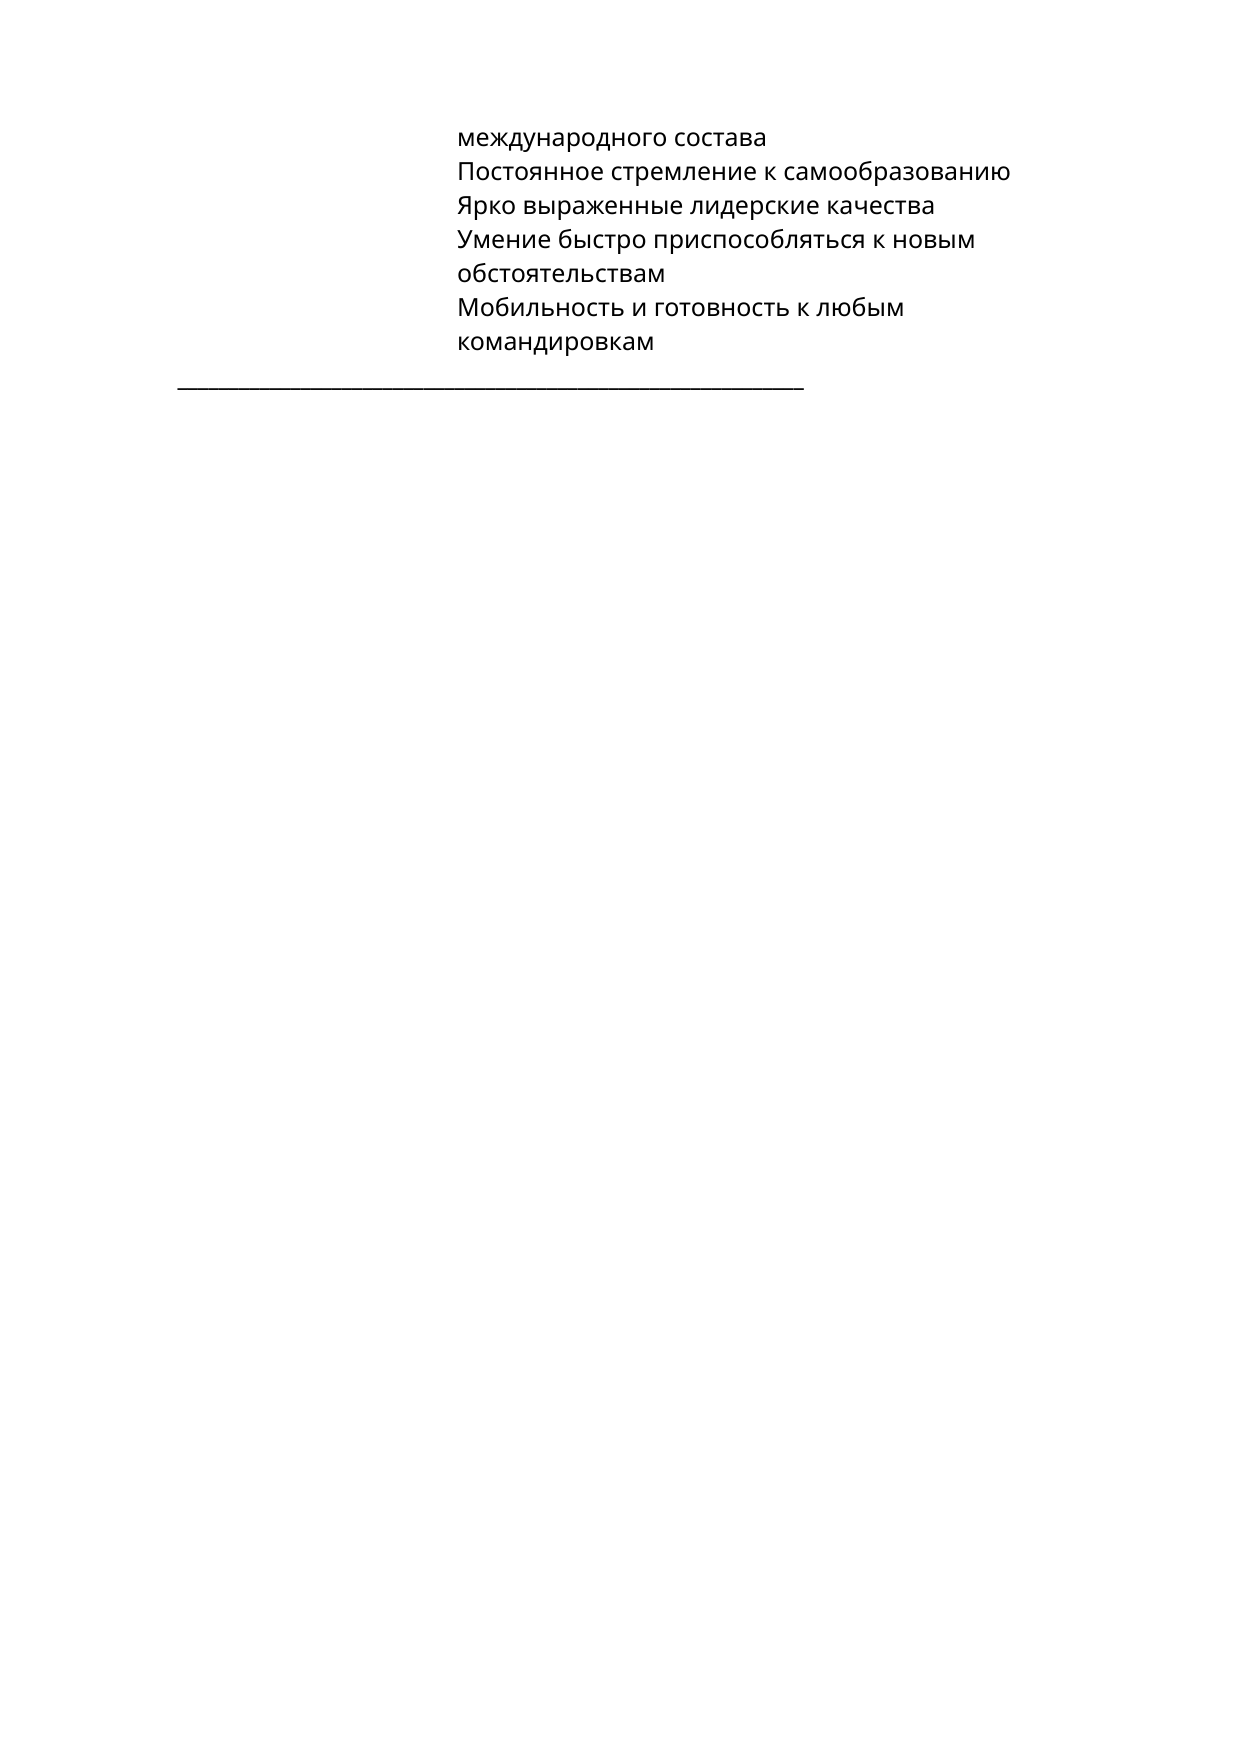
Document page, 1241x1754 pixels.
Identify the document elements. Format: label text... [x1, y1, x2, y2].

table_cell [446, 455, 1114, 482]
table_cell [446, 425, 1114, 453]
table_cell [178, 120, 445, 358]
table_cell международного состава Постоянное стремление к самообразованию Ярко выраженные лидерские качества Умение быстро приспособляться к новым обстоятельствам Мобильность и готовность к любым командировкам [446, 120, 1114, 358]
table_header [178, 395, 445, 423]
table_cell [178, 425, 445, 453]
text _____________________________________________________________ [177, 360, 1152, 394]
table_header [446, 395, 1114, 423]
table_cell [178, 455, 445, 482]
